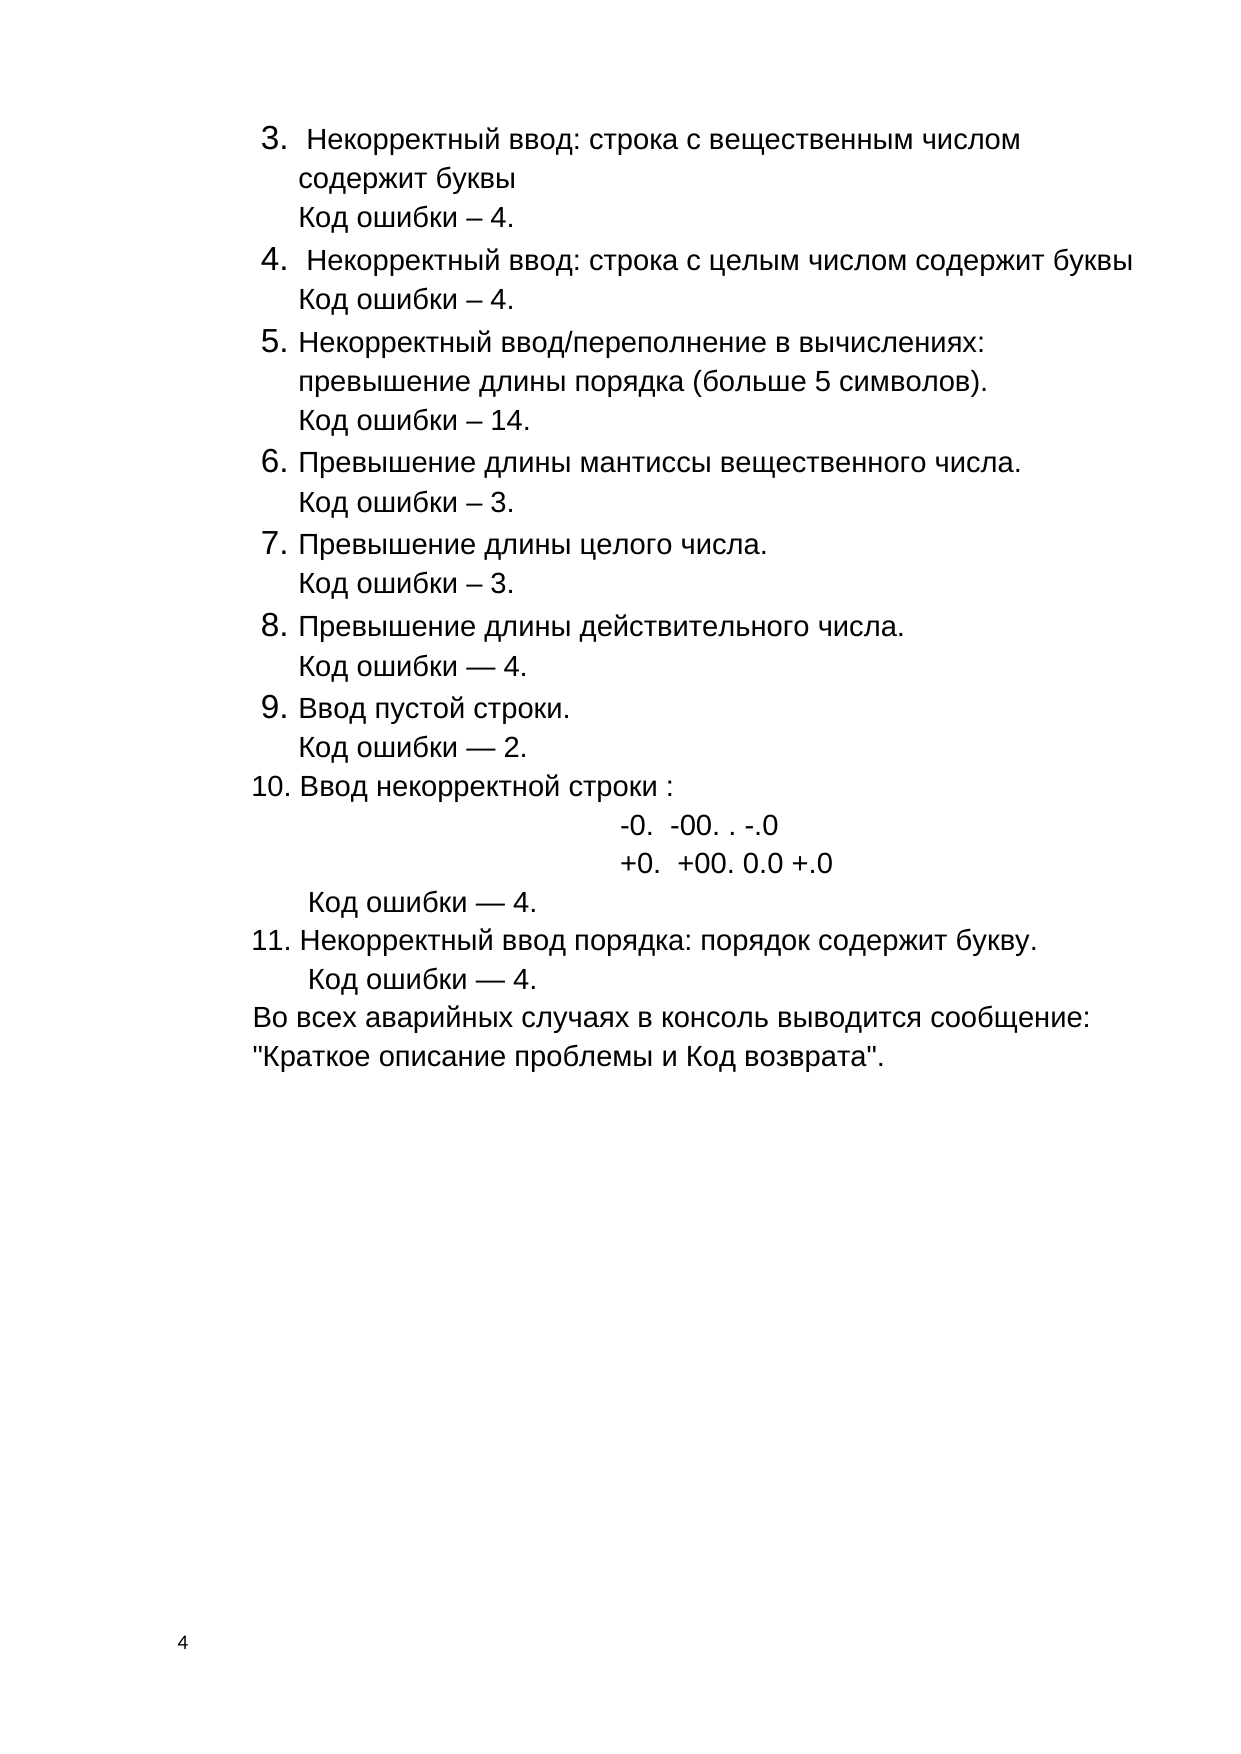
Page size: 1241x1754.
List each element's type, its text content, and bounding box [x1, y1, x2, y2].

list Превышение длины целого числа. Код ошибки – 3. [261, 523, 1152, 600]
list Превышение длины действительного числа. Код ошибки — 4. [261, 605, 1152, 682]
list Код ошибки — 4. [177, 885, 1152, 918]
list Превышение длины мантиссы вещественного числа. Код ошибки – 3. [261, 441, 1152, 518]
list 11. Некорректный ввод порядка: порядок содержит букву. [177, 923, 1152, 957]
list Во всех аварийных случаях в консоль выводится сообщение: [252, 1000, 1152, 1034]
list "Краткое описание проблемы и Код возврата". [252, 1039, 1152, 1072]
list -0. -00. . -.0 [177, 808, 1152, 841]
list Некорректный ввод: строка с вещественным числом содержит буквы Код ошибки – 4. [261, 118, 1152, 234]
list +0. +00. 0.0 +.0 [177, 846, 1152, 880]
list Ввод пустой строки. Код ошибки — 2. [261, 687, 1152, 764]
list Некорректный ввод/переполнение в вычислениях: превышение длины порядка (больше 5 символов). Код ошибки – 14. [261, 321, 1152, 436]
list Код ошибки — 4. [177, 962, 1152, 995]
list Некорректный ввод: строка с целым числом содержит буквы Код ошибки – 4. [261, 239, 1152, 316]
list 10. Ввод некорректной строки : [177, 769, 1152, 803]
